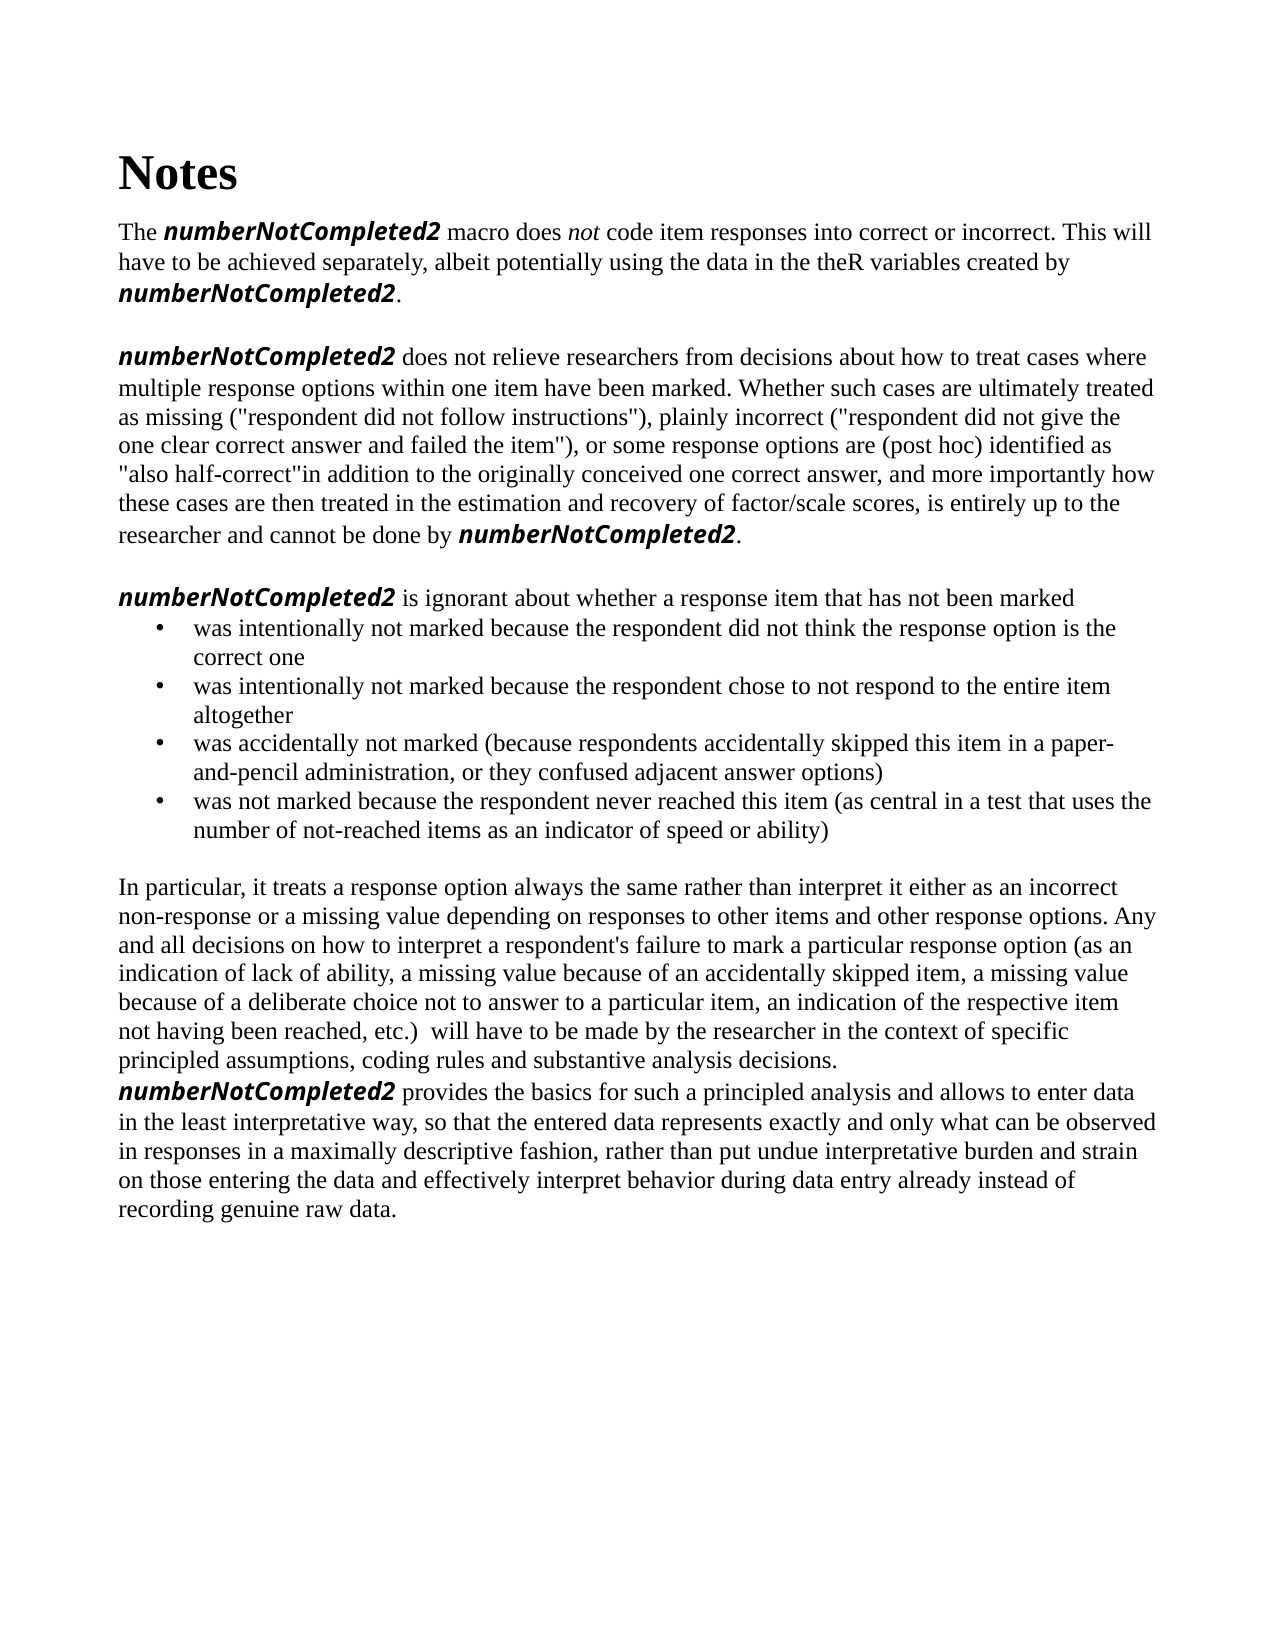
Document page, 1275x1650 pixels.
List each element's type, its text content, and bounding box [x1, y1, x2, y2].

list was accidentally not marked (because respondents accidentally skipped this item in a paper-and-pencil administration, or they confused adjacent answer options) [156, 728, 1157, 786]
text In particular, it treats a response option always the same rather than interpret it either as an incorrect non-response or a missing value depending on responses to other items and other response options. Any and all decisions on how to interpret a respondent's failure to mark a particular response option (as an indication of lack of ability, a missing value because of an accidentally skipped item, a missing value because of a deliberate choice not to answer to a particular item, an indication of the respective item not having been reached, etc.) will have to be made by the researcher in the context of specific principled assumptions, coding rules and substantive analysis decisions. [118, 872, 1157, 1073]
list was intentionally not marked because the respondent did not think the response option is the correct one [156, 613, 1157, 671]
text numberNotCompleted2 does not relieve researchers from decisions about how to treat cases where multiple response options within one item have been marked. Whether such cases are ultimately treated as missing ("respondent did not follow instructions"), plainly incorrect ("respondent did not give the one clear correct answer and failed the item"), or some response options are (post hoc) identified as "also half-correct"in addition to the originally conceived one correct answer, and more importantly how these cases are then treated in the estimation and recovery of factor/scale scores, is entirely up to the researcher and cannot be done by numberNotCompleted2. [118, 339, 1157, 551]
text numberNotCompleted2 is ignorant about whether a response item that has not been marked [118, 579, 1157, 613]
subtitle Notes [118, 143, 1157, 201]
text The numberNotCompleted2 macro does not code item responses into correct or incorrect. This will have to be achieved separately, albeit potentially using the data in the theR variables created by numberNotCompleted2. [118, 213, 1157, 310]
list was not marked because the respondent never reached this item (as central in a test that uses the number of not-reached items as an indicator of speed or ability) [156, 786, 1157, 843]
list was intentionally not marked because the respondent chose to not respond to the entire item altogether [156, 671, 1157, 728]
text numberNotCompleted2 provides the basics for such a principled analysis and allows to enter data in the least interpretative way, so that the entered data represents exactly and only what can be observed in responses in a maximally descriptive fashion, rather than put undue interpretative burden and strain on those entering the data and effectively interpret behavior during data entry already instead of recording genuine raw data. [118, 1073, 1157, 1222]
